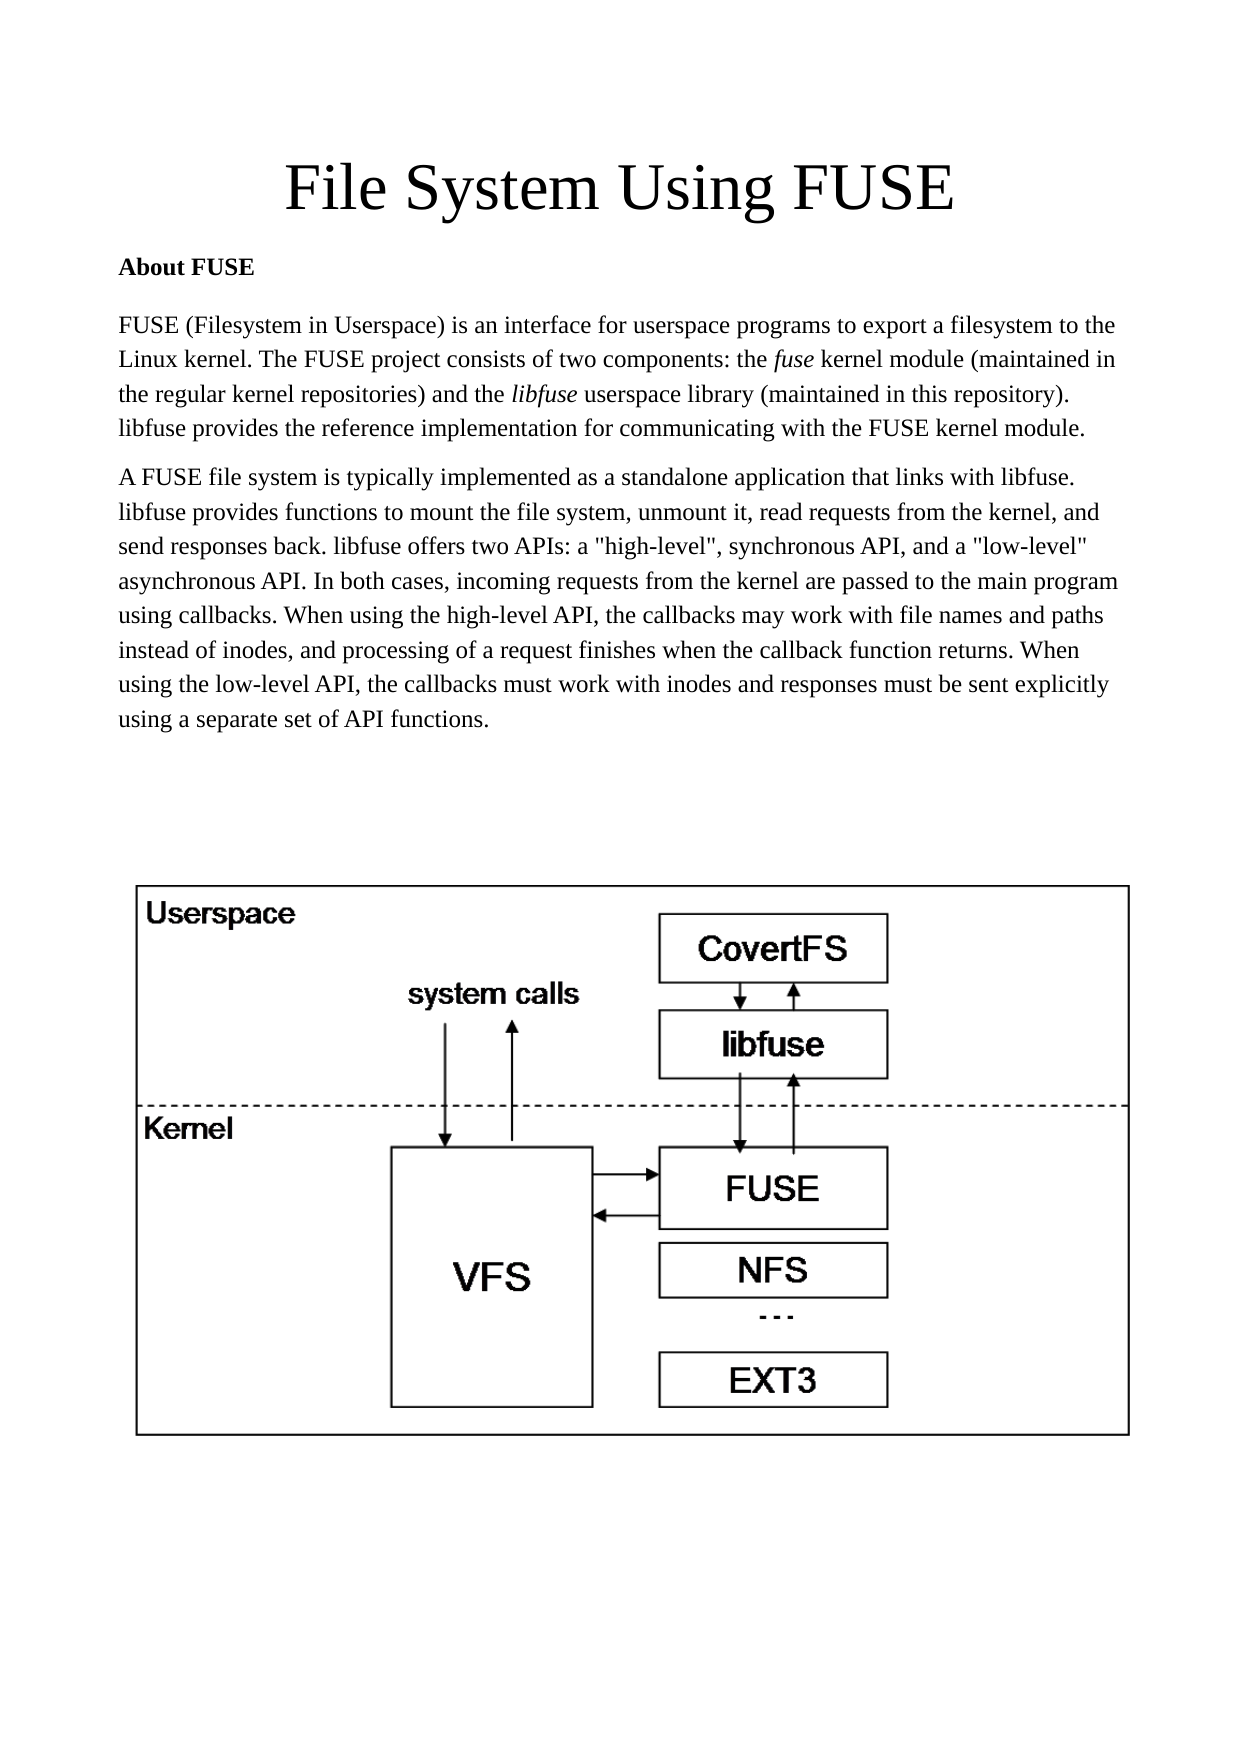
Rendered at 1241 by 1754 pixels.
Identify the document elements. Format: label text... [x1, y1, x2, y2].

text A FUSE file system is typically implemented as a standalone application that links with libfuse. libfuse provides functions to mount the file system, unmount it, read requests from the kernel, and send responses back. libfuse offers two APIs: a "high-level", synchronous API, and a "low-level" asynchronous API. In both cases, incoming requests from the kernel are passed to the main program using callbacks. When using the high-level API, the callbacks may work with file names and paths instead of inodes, and processing of a request finishes when the callback function returns. When using the low-level API, the callbacks must work with inodes and responses must be sent explicitly using a separate set of API functions. [118, 462, 1122, 732]
picture [127, 885, 1132, 1438]
text About FUSE [118, 252, 1122, 281]
text File System Using FUSE [118, 147, 1122, 223]
text FUSE (Filesystem in Userspace) is an interface for userspace programs to export a filesystem to the Linux kernel. The FUSE project consists of two components: the fuse kernel module (maintained in the regular kernel repositories) and the libfuse userspace library (maintained in this repository). libfuse provides the reference implementation for communicating with the FUSE kernel module. [118, 310, 1122, 442]
